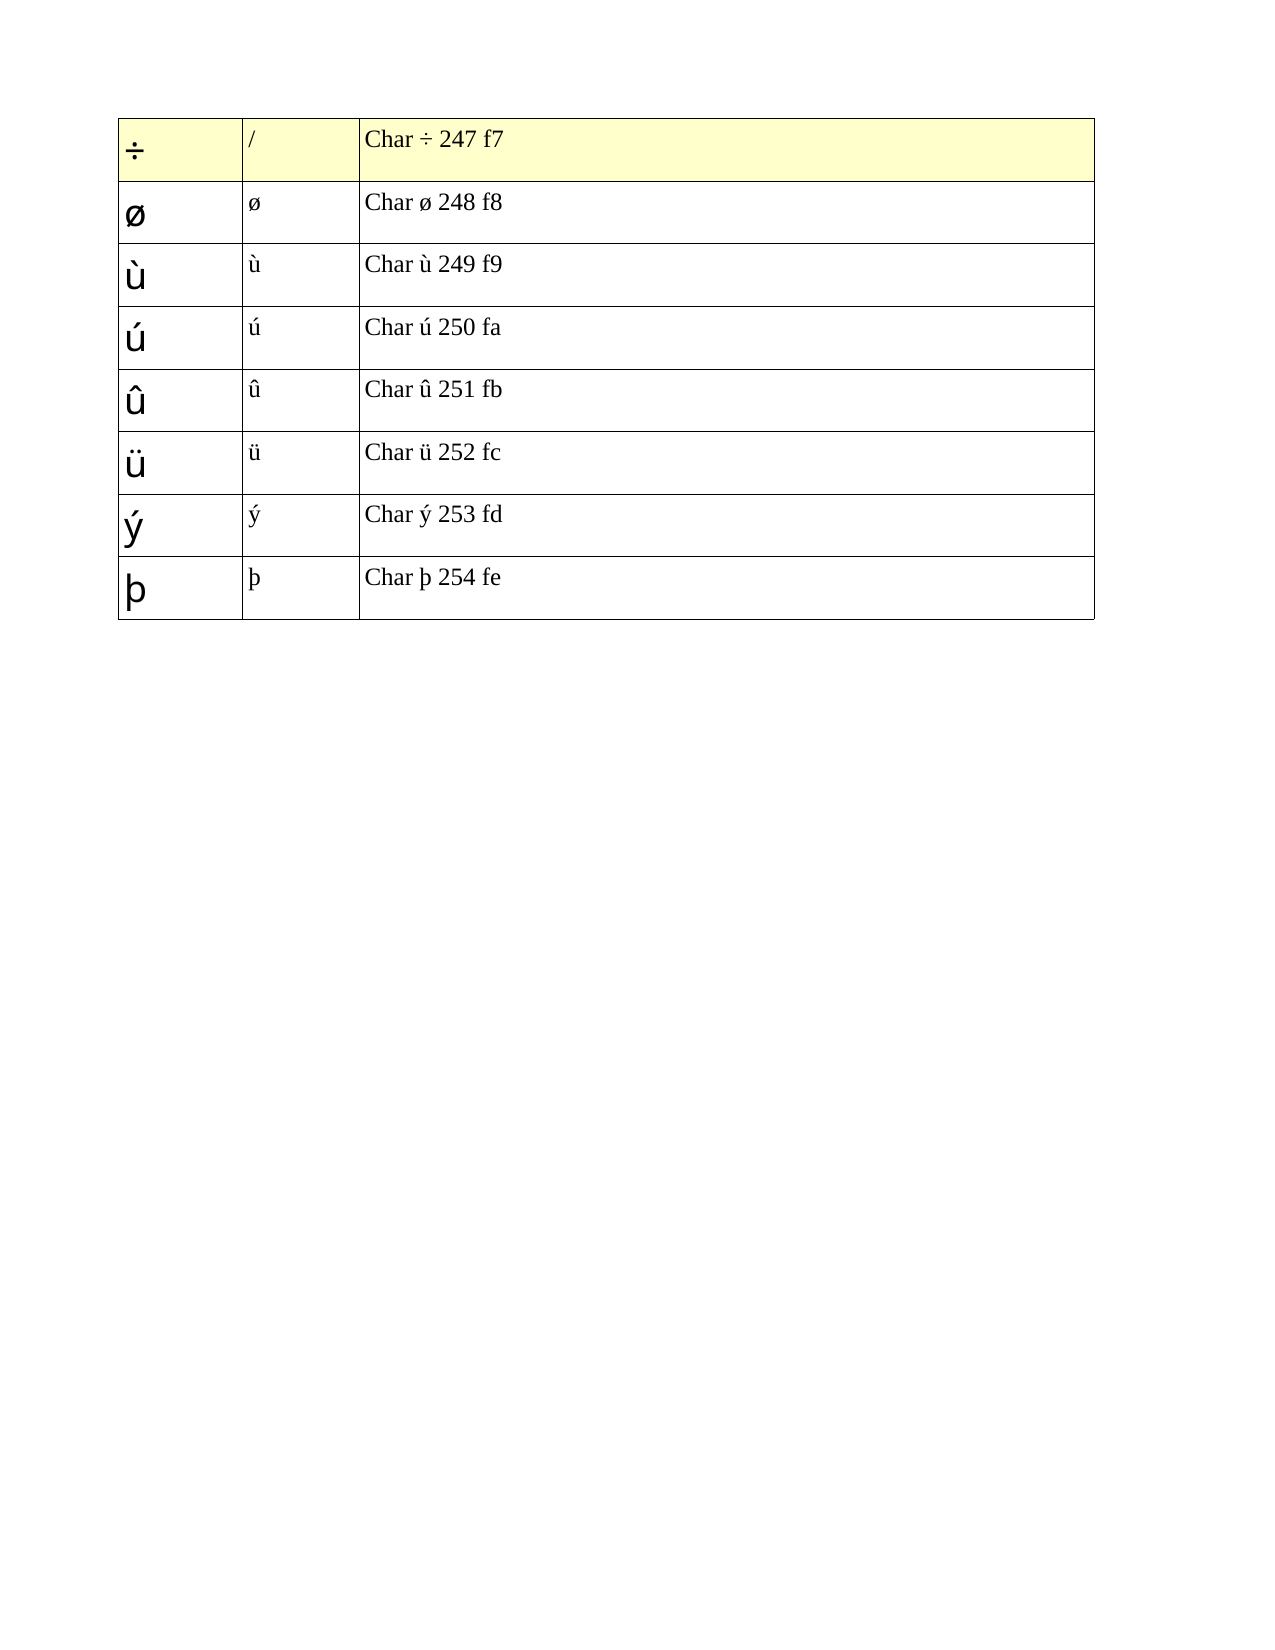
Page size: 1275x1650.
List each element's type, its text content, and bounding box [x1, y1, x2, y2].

table_cell Char ø 248 f8 [360, 182, 1094, 243]
table_cell ý [243, 495, 359, 556]
table_cell ø [243, 182, 359, 243]
table_cell ù [119, 244, 242, 306]
table_cell ü [119, 432, 242, 494]
table_cell û [119, 370, 242, 431]
table_cell þ [243, 557, 359, 619]
table_cell Char û 251 fb [360, 370, 1094, 431]
table_cell Char ý 253 fd [360, 495, 1094, 556]
table_cell / [243, 119, 359, 181]
table_cell û [243, 370, 359, 431]
table_cell Char ú 250 fa [360, 307, 1094, 368]
table_cell ý [119, 495, 242, 556]
table_cell Char ü 252 fc [360, 432, 1094, 494]
table_cell þ [119, 557, 242, 619]
table_cell Char ÷ 247 f7 [360, 119, 1094, 181]
table_cell ú [243, 307, 359, 368]
table_cell ø [119, 182, 242, 243]
table_cell ü [243, 432, 359, 494]
table_cell Char ù 249 f9 [360, 244, 1094, 306]
table_cell Char þ 254 fe [360, 557, 1094, 619]
table_cell ú [119, 307, 242, 368]
table_cell ÷ [119, 119, 242, 181]
table_cell ù [243, 244, 359, 306]
